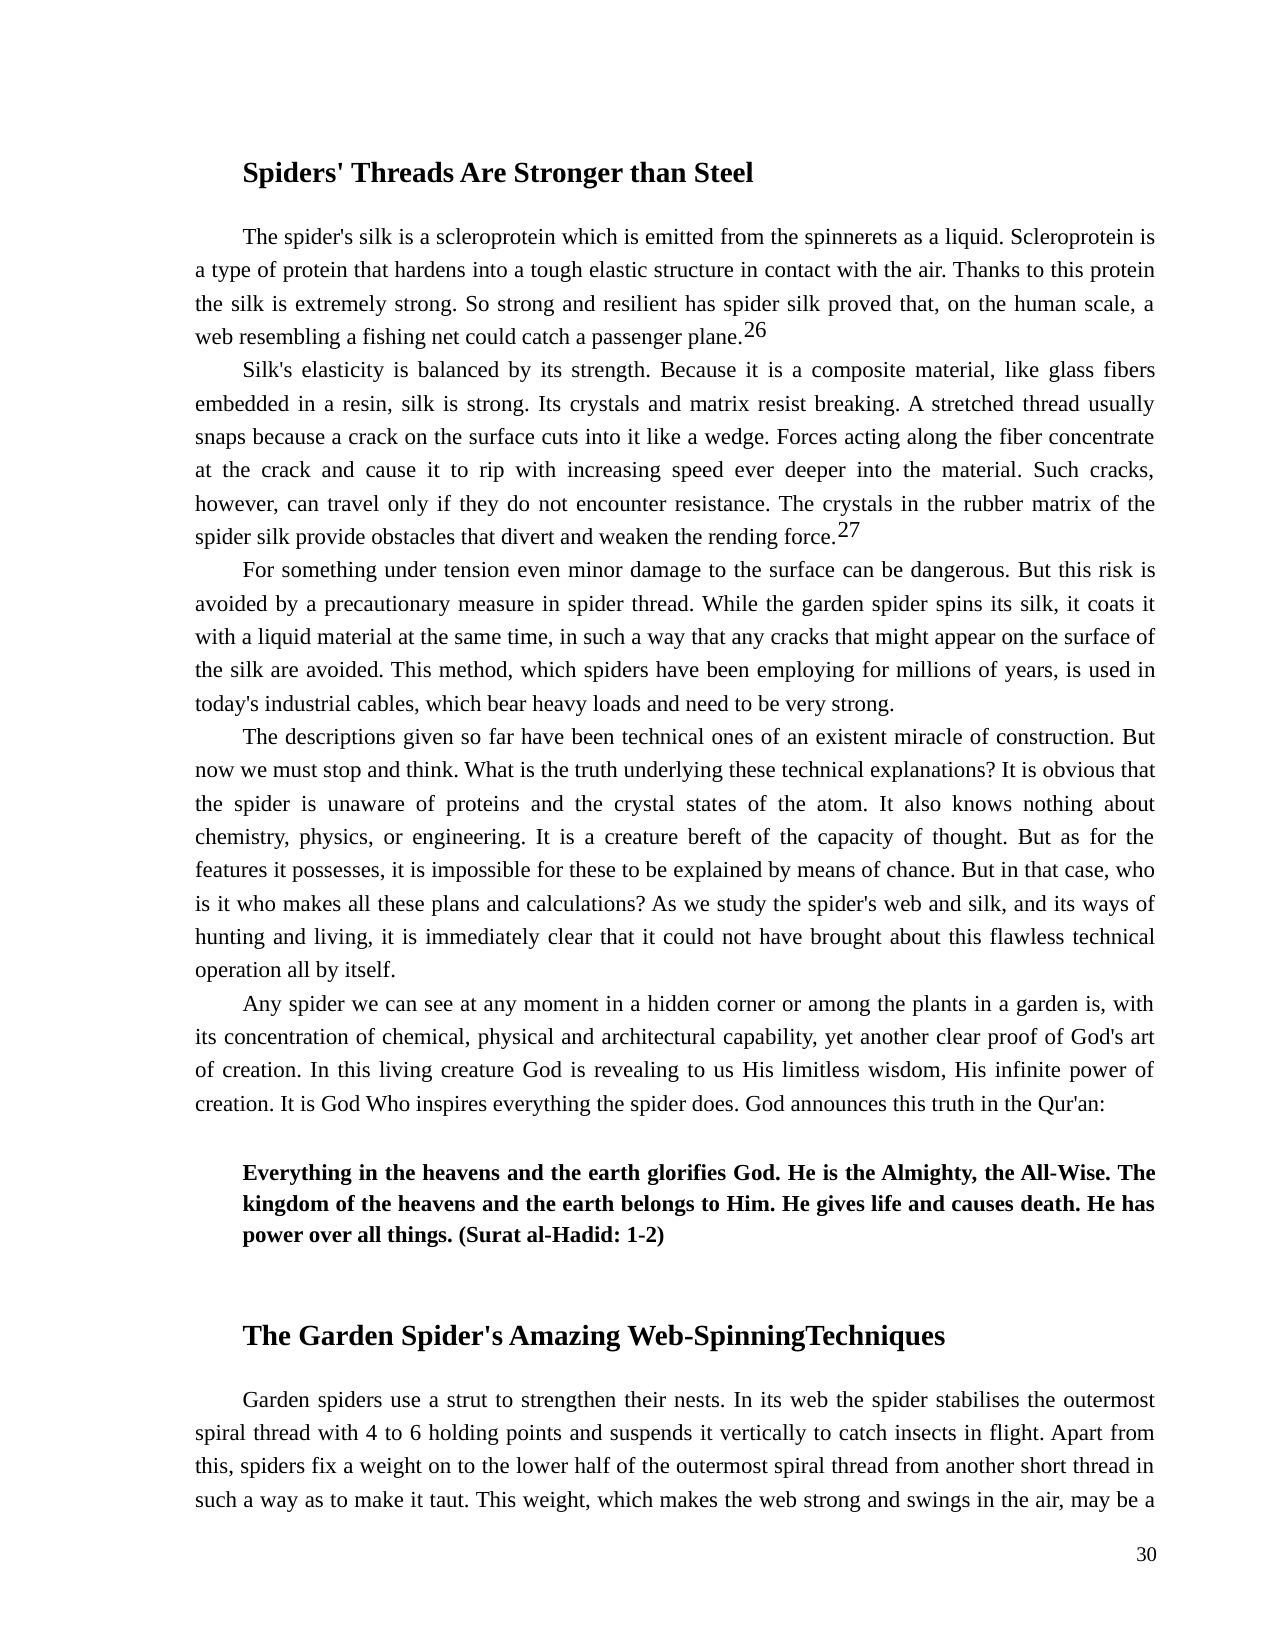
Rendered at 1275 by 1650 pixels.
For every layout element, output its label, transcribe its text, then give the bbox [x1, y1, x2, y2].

text Everything in the heavens and the earth glorifies God. He is the Almighty, the All-Wise. The kingdom of the heavens and the earth belongs to Him. He gives life and causes death. He has power over all things. (Surat al-Hadid: 1-2) [242, 1155, 1157, 1249]
text Spiders' Threads Are Stronger than Steel [195, 155, 1157, 188]
text The Garden Spider's Amazing Web-SpinningTechniques [195, 1318, 1157, 1351]
text The spider's silk is a scleroprotein which is emitted from the spinnerets as a liquid. Scleroprotein is a type of protein that hardens into a tough elastic structure in contact with the air. Thanks to this protein the silk is extremely strong. So strong and resilient has spider silk proved that, on the human scale, a web resembling a fishing net could catch a passenger plane.26 [195, 218, 1157, 351]
text Silk's elasticity is balanced by its strength. Because it is a composite material, like glass fibers embedded in a resin, silk is strong. Its crystals and matrix resist breaking. A stretched thread usually snaps because a crack on the surface cuts into it like a wedge. Forces acting along the fiber concentrate at the crack and cause it to rip with increasing speed ever deeper into the material. Such cracks, however, can travel only if they do not encounter resistance. The crystals in the rubber matrix of the spider silk provide obstacles that divert and weaken the rending force.27 [195, 351, 1157, 551]
text For something under tension even minor damage to the surface can be dangerous. But this risk is avoided by a precautionary measure in spider thread. While the garden spider spins its silk, it coats it with a liquid material at the same time, in such a way that any cracks that might appear on the surface of the silk are avoided. This method, which spiders have been employing for millions of years, is used in today's industrial cables, which bear heavy loads and need to be very strong. [195, 551, 1157, 718]
text The descriptions given so far have been technical ones of an existent miracle of construction. But now we must stop and think. What is the truth underlying these technical explanations? It is obvious that the spider is unaware of proteins and the crystal states of the atom. It also knows nothing about chemistry, physics, or engineering. It is a creature bereft of the capacity of thought. But as for the features it possesses, it is impossible for these to be explained by means of chance. But in that case, who is it who makes all these plans and calculations? As we study the spider's web and silk, and its ways of hunting and living, it is immediately clear that it could not have brought about this flawless technical operation all by itself. [195, 718, 1157, 984]
text Any spider we can see at any moment in a hidden corner or among the plants in a garden is, with its concentration of chemical, physical and architectural capability, yet another clear proof of God's art of creation. In this living creature God is revealing to us His limitless wisdom, His infinite power of creation. It is God Who inspires everything the spider does. God announces this truth in the Qur'an: [195, 984, 1157, 1118]
text Garden spiders use a strut to strengthen their nests. In its web the spider stabilises the outermost spiral thread with 4 to 6 holding points and suspends it vertically to catch insects in flight. Apart from this, spiders fix a weight on to the lower half of the outermost spiral thread from another short thread in such a way as to make it taut. This weight, which makes the web strong and swings in the air, may be a [195, 1381, 1157, 1514]
